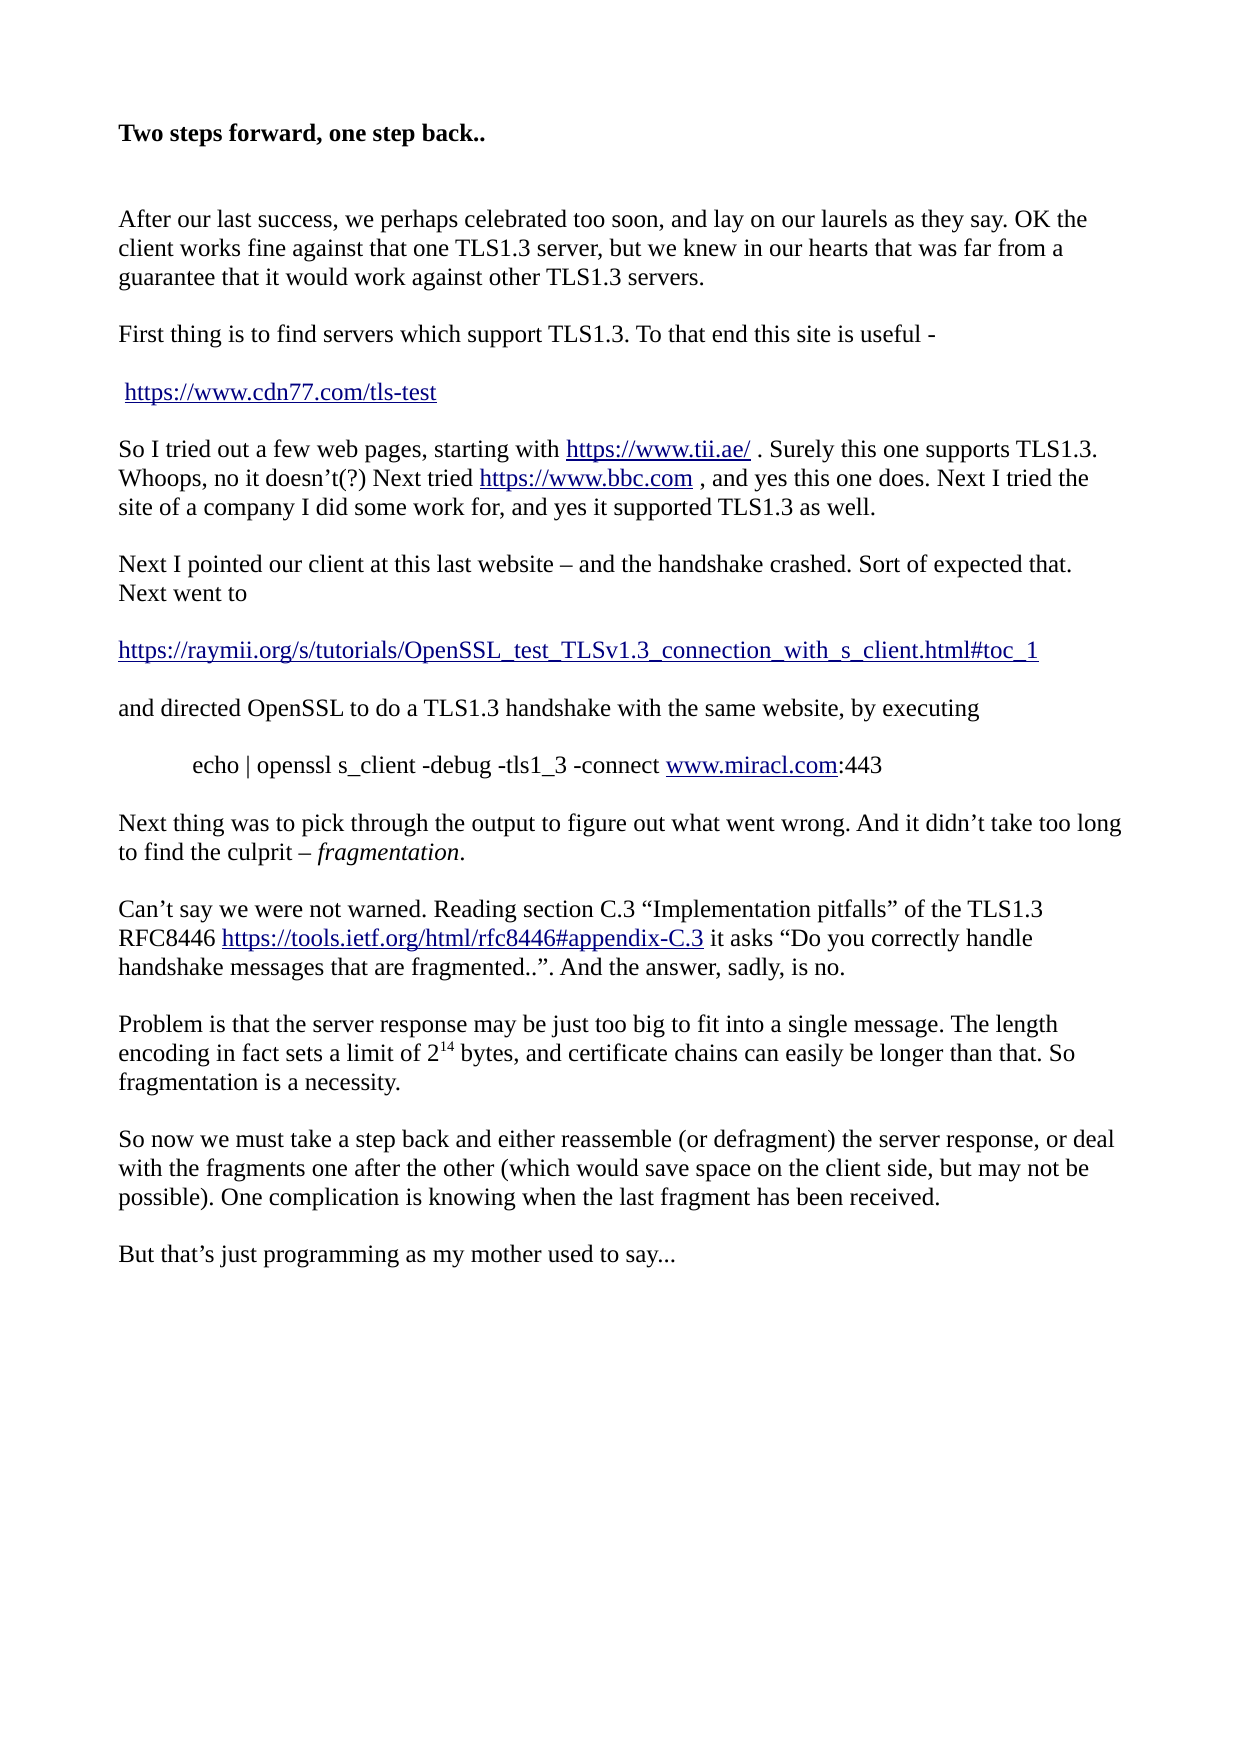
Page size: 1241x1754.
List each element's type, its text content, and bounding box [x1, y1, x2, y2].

text Two steps forward, one step back.. [118, 118, 1122, 147]
text Can’t say we were not warned. Reading section C.3 “Implementation pitfalls” of the TLS1.3 RFC8446 https://tools.ietf.org/html/rfc8446#appendix-C.3 it asks “Do you correctly handle handshake messages that are fragmented..”. And the answer, sadly, is no. [118, 894, 1122, 981]
text First thing is to find servers which support TLS1.3. To that end this site is useful - [118, 319, 1122, 348]
text After our last success, we perhaps celebrated too soon, and lay on our laurels as they say. OK the client works fine against that one TLS1.3 server, but we knew in our hearts that was far from a guarantee that it would work against other TLS1.3 servers. [118, 204, 1122, 291]
text So I tried out a few web pages, starting with https://www.tii.ae/ . Surely this one supports TLS1.3. Whoops, no it doesn’t(?) Next tried https://www.bbc.com , and yes this one does. Next I tried the site of a company I did some work for, and yes it supported TLS1.3 as well. [118, 434, 1122, 521]
text and directed OpenSSL to do a TLS1.3 handshake with the same website, by executing [118, 693, 1122, 722]
text So now we must take a step back and either reassemble (or defragment) the server response, or deal with the fragments one after the other (which would save space on the client side, but may not be possible). One complication is knowing when the last fragment has been received. [118, 1124, 1122, 1211]
text Next thing was to pick through the output to figure out what went wrong. And it didn’t take too long to find the culprit – fragmentation. [118, 808, 1122, 866]
text https://www.cdn77.com/tls-test [118, 377, 1122, 406]
text https://raymii.org/s/tutorials/OpenSSL_test_TLSv1.3_connection_with_s_client.html#toc_1 [118, 636, 1122, 664]
text Problem is that the server response may be just too big to fit into a single message. The length encoding in fact sets a limit of 214 bytes, and certificate chains can easily be longer than that. So fragmentation is a necessity. [118, 1009, 1122, 1096]
text Next I pointed our client at this last website – and the handshake crashed. Sort of expected that. Next went to [118, 549, 1122, 607]
text echo | openssl s_client -debug -tls1_3 -connect www.miracl.com:443 [118, 751, 1122, 779]
text But that’s just programming as my mother used to say... [118, 1239, 1122, 1268]
